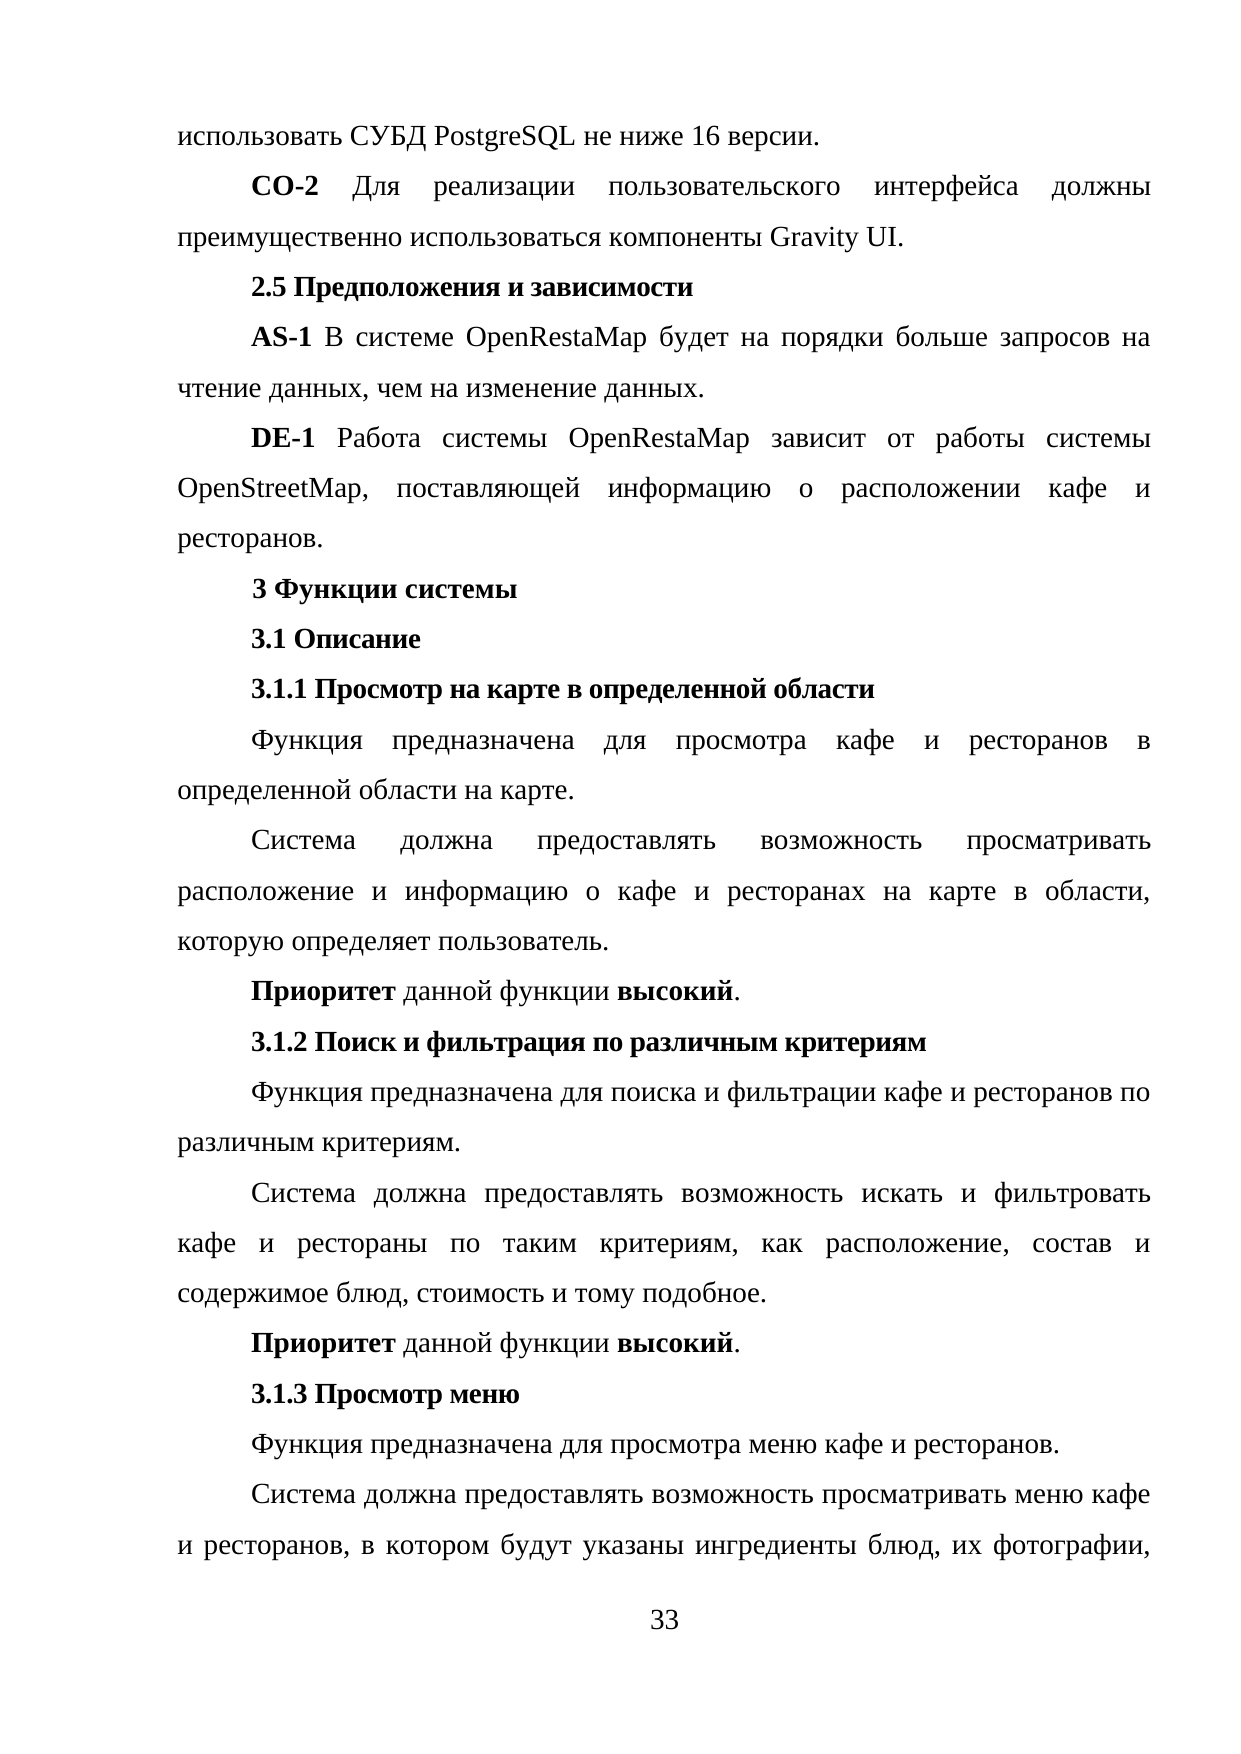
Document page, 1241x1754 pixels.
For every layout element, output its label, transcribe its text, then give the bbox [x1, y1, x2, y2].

text Приоритет данной функции высокий. [177, 1326, 1152, 1359]
subtitle Функции системы [252, 571, 1152, 604]
text Система должна предоставлять возможность искать и фильтровать кафе и рестораны по таким критериям, как расположение, состав и содержимое блюд, стоимость и тому подобное. [177, 1175, 1152, 1309]
text Функция предназначена для поиска и фильтрации кафе и ресторанов по различным критериям. [177, 1074, 1152, 1158]
subtitle Просмотр на карте в определенной области [177, 672, 1152, 705]
subtitle Предположения и зависимости [177, 269, 1152, 303]
text Функция предназначена для просмотра меню кафе и ресторанов. [177, 1426, 1152, 1460]
subtitle Описание [177, 621, 1152, 655]
subtitle Просмотр меню [177, 1376, 1152, 1409]
text DE-1 Работа системы OpenRestaMap зависит от работы системы OpenStreetMap, поставляющей информацию о расположении кафе и ресторанов. [177, 420, 1152, 554]
text AS-1 В системе OpenRestaMap будет на порядки больше запросов на чтение данных, чем на изменение данных. [177, 319, 1152, 403]
text использовать СУБД PostgreSQL не ниже 16 версии. [177, 118, 1152, 152]
subtitle Поиск и фильтрация по различным критериям [177, 1024, 1152, 1057]
text Система должна предоставлять возможность просматривать расположение и информацию о кафе и ресторанах на карте в области, которую определяет пользователь. [177, 822, 1152, 957]
text Система должна предоставлять возможность просматривать меню кафе и ресторанов, в котором будут указаны ингредиенты блюд, их фотографии, [177, 1477, 1152, 1560]
text Функция предназначена для просмотра кафе и ресторанов в определенной области на карте. [177, 722, 1152, 806]
text CO-2 Для реализации пользовательского интерфейса должны преимущественно использоваться компоненты Gravity UI. [177, 168, 1152, 252]
text Приоритет данной функции высокий. [177, 973, 1152, 1007]
